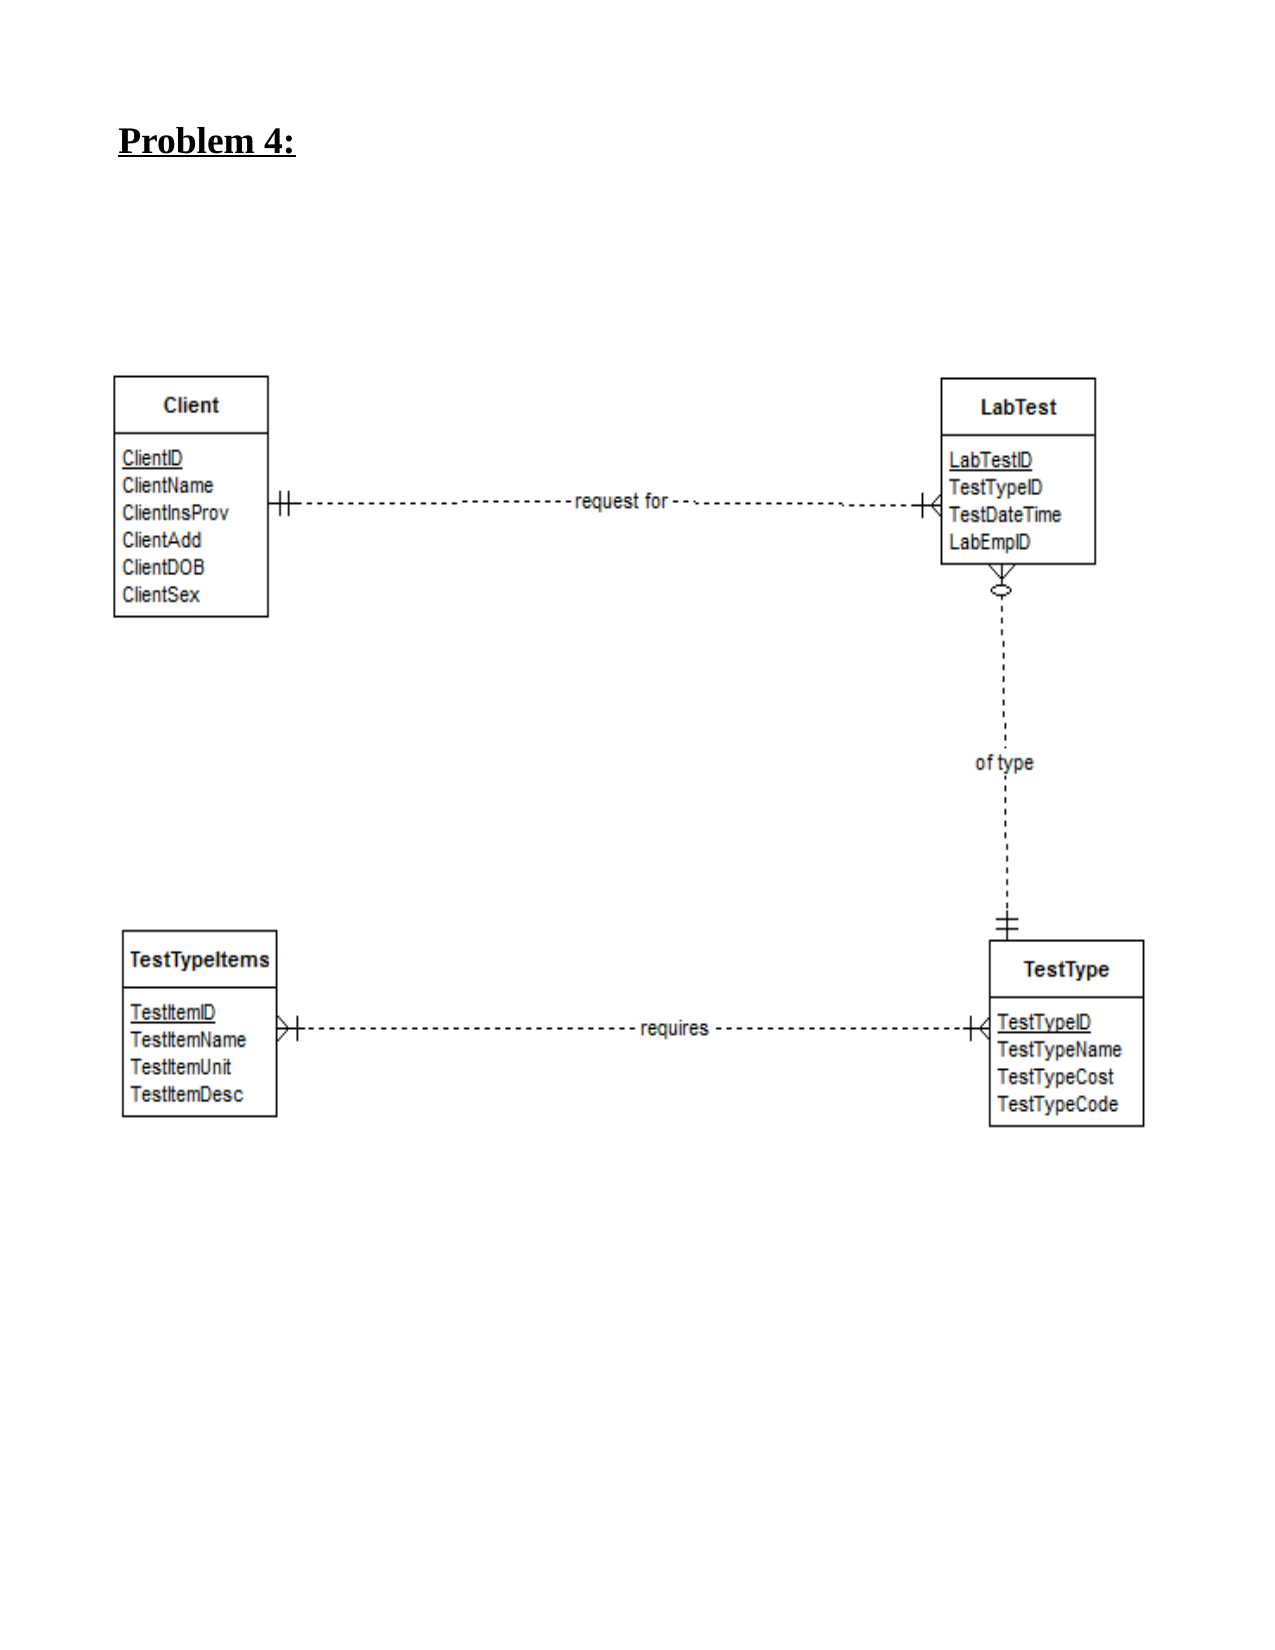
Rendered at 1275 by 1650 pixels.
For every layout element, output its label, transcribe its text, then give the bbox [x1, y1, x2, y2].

text Problem 4: [118, 118, 1157, 161]
picture [46, 204, 522, 1253]
